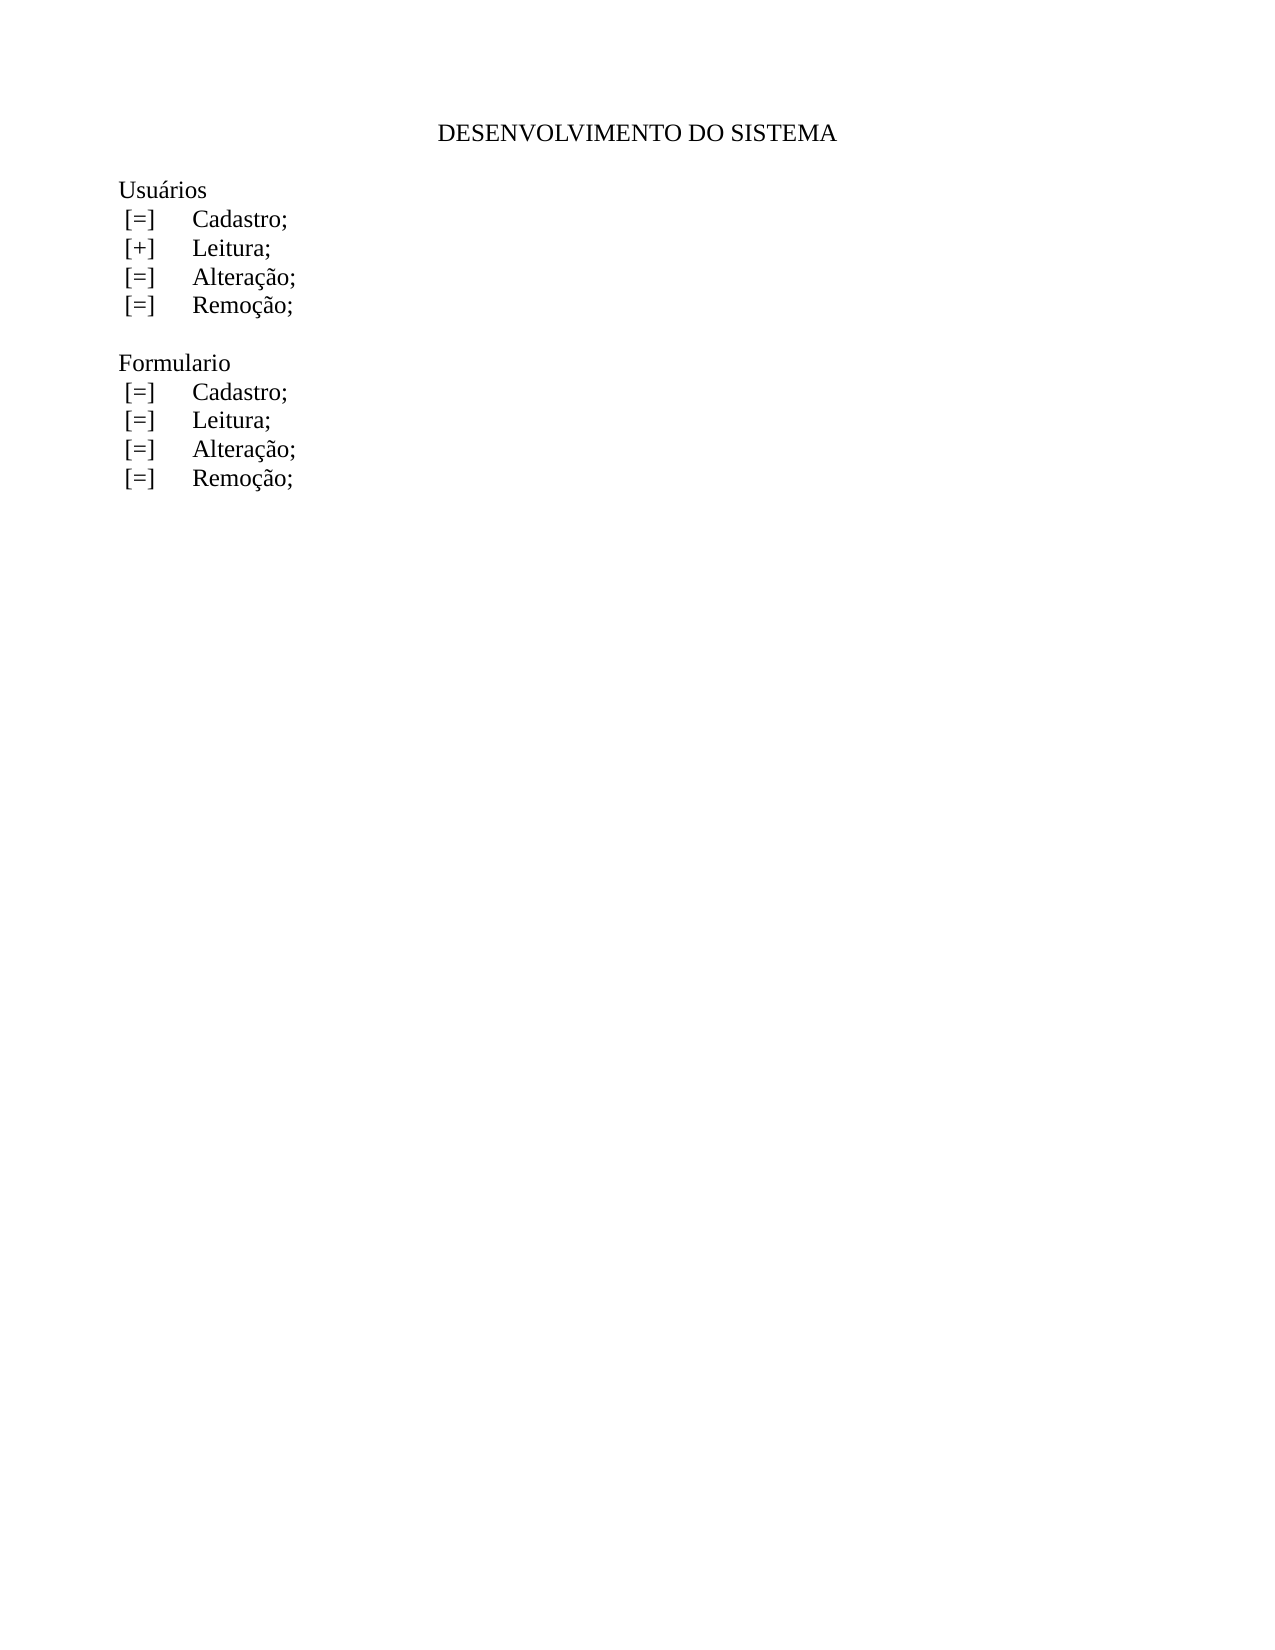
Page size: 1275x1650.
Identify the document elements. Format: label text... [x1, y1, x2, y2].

text [=] Remoção; [118, 291, 1157, 319]
text Usuários [118, 176, 1157, 204]
text Formulario [118, 348, 1157, 377]
text [=] Alteração; [118, 434, 1157, 463]
text [=] Alteração; [118, 262, 1157, 291]
text [+] Leitura; [118, 233, 1157, 262]
text [=] Cadastro; [118, 377, 1157, 406]
text DESENVOLVIMENTO DO SISTEMA [118, 118, 1157, 147]
text [=] Leitura; [118, 406, 1157, 434]
text [=] Remoção; [118, 463, 1157, 492]
text [=] Cadastro; [118, 204, 1157, 233]
